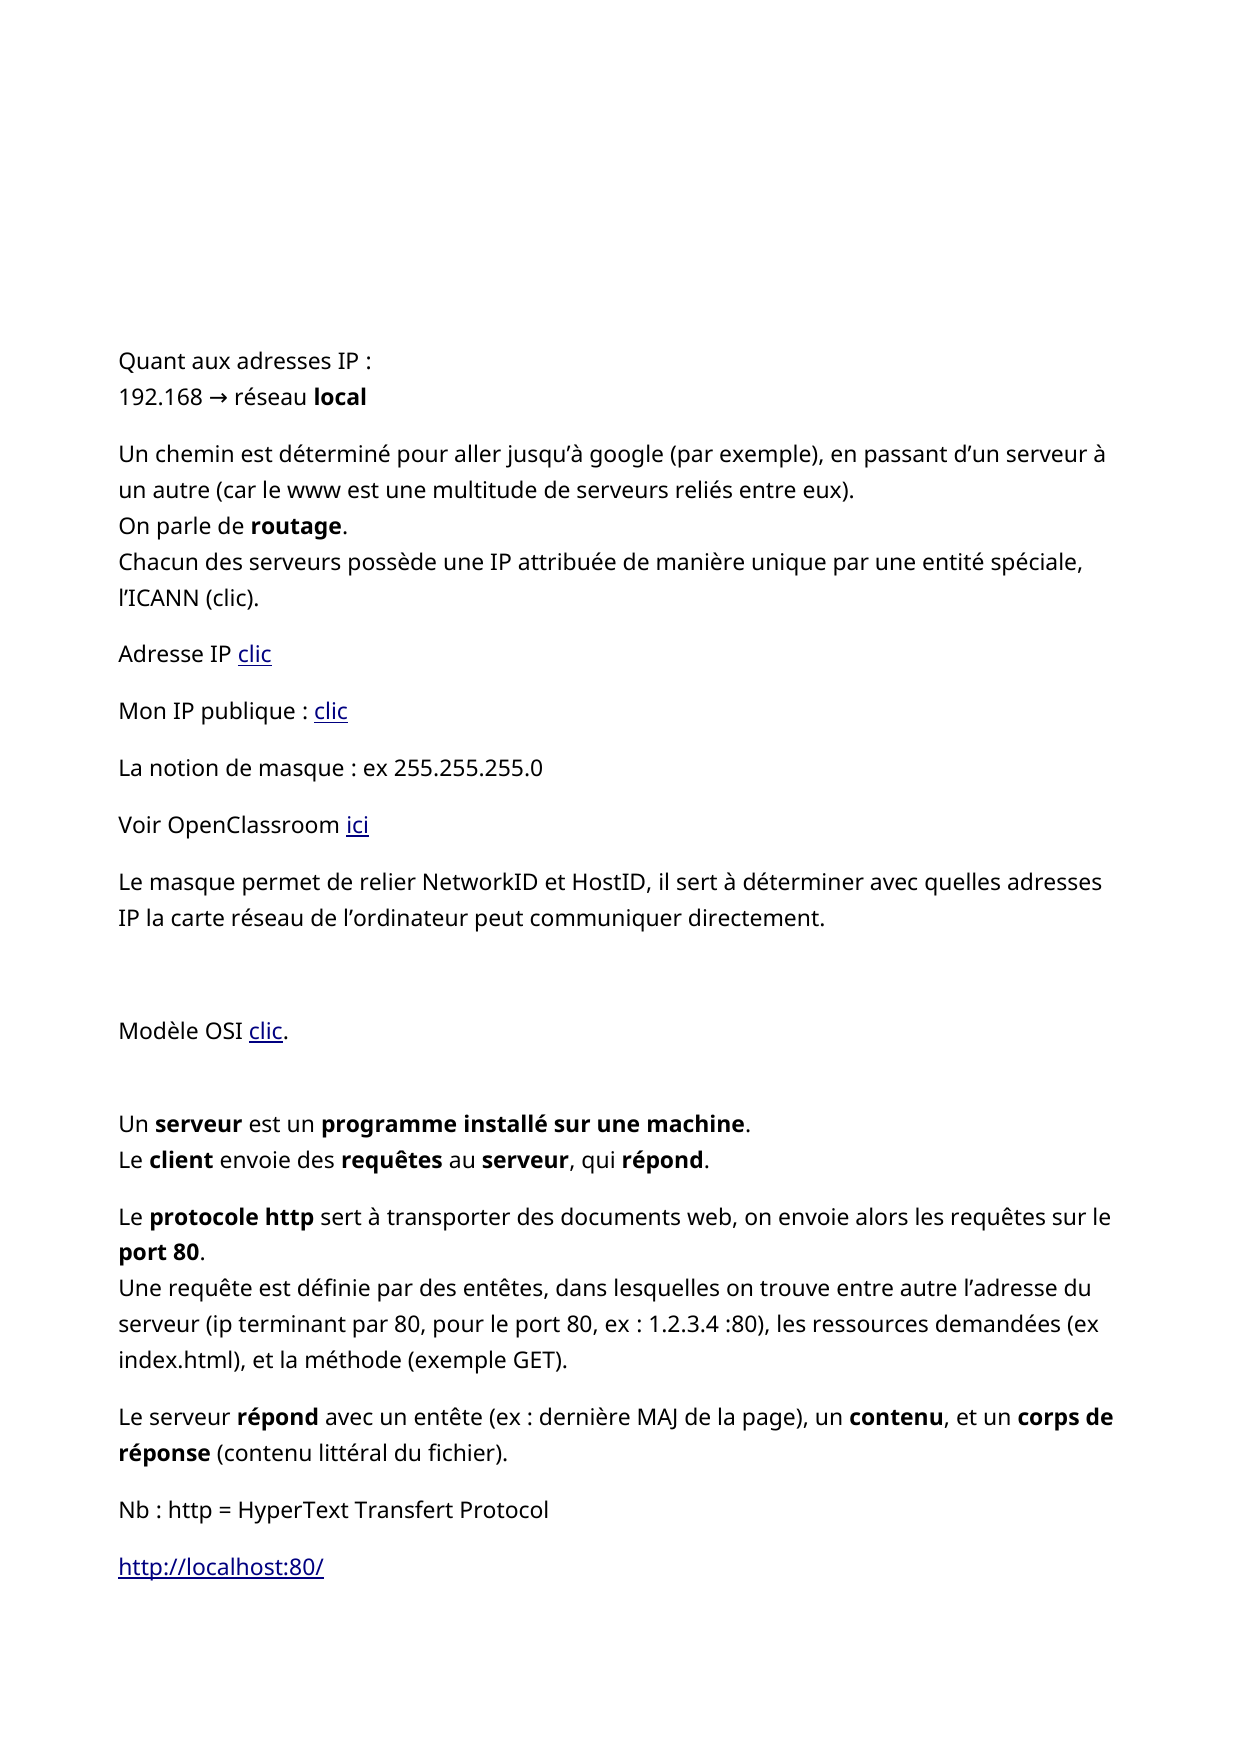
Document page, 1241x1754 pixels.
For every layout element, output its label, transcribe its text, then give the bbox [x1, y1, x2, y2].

text Un chemin est déterminé pour aller jusqu’à google (par exemple), en passant d’un serveur à un autre (car le www est une multitude de serveurs reliés entre eux). On parle de routage. Chacun des serveurs possède une IP attribuée de manière unique par une entité spéciale, l’ICANN (clic). [118, 438, 1122, 613]
text Quant aux adresses IP : 192.168 → réseau local [118, 345, 1122, 412]
text Un serveur est un programme installé sur une machine. Le client envoie des requêtes au serveur, qui répond. [118, 1108, 1122, 1175]
text Le serveur répond avec un entête (ex : dernière MAJ de la page), un contenu, et un corps de réponse (contenu littéral du fichier). [118, 1401, 1122, 1468]
text Mon IP publique : clic [118, 695, 1122, 726]
text Voir OpenClassroom ici [118, 809, 1122, 840]
text Adresse IP clic [118, 638, 1122, 670]
text La notion de masque : ex 255.255.255.0 [118, 752, 1122, 783]
text Modèle OSI clic. [118, 1015, 1122, 1082]
text Le masque permet de relier NetworkID et HostID, il sert à déterminer avec quelles adresses IP la carte réseau de l’ordinateur peut communiquer directement. [118, 866, 1122, 933]
text http://localhost:80/ [118, 1550, 1122, 1582]
text Nb : http = HyperText Transfert Protocol [118, 1494, 1122, 1525]
text Le protocole http sert à transporter des documents web, on envoie alors les requêtes sur le port 80. Une requête est définie par des entêtes, dans lesquelles on trouve entre autre l’adresse du serveur (ip terminant par 80, pour le port 80, ex : 1.2.3.4 :80), les ressources demandées (ex index.html), et la méthode (exemple GET). [118, 1200, 1122, 1375]
